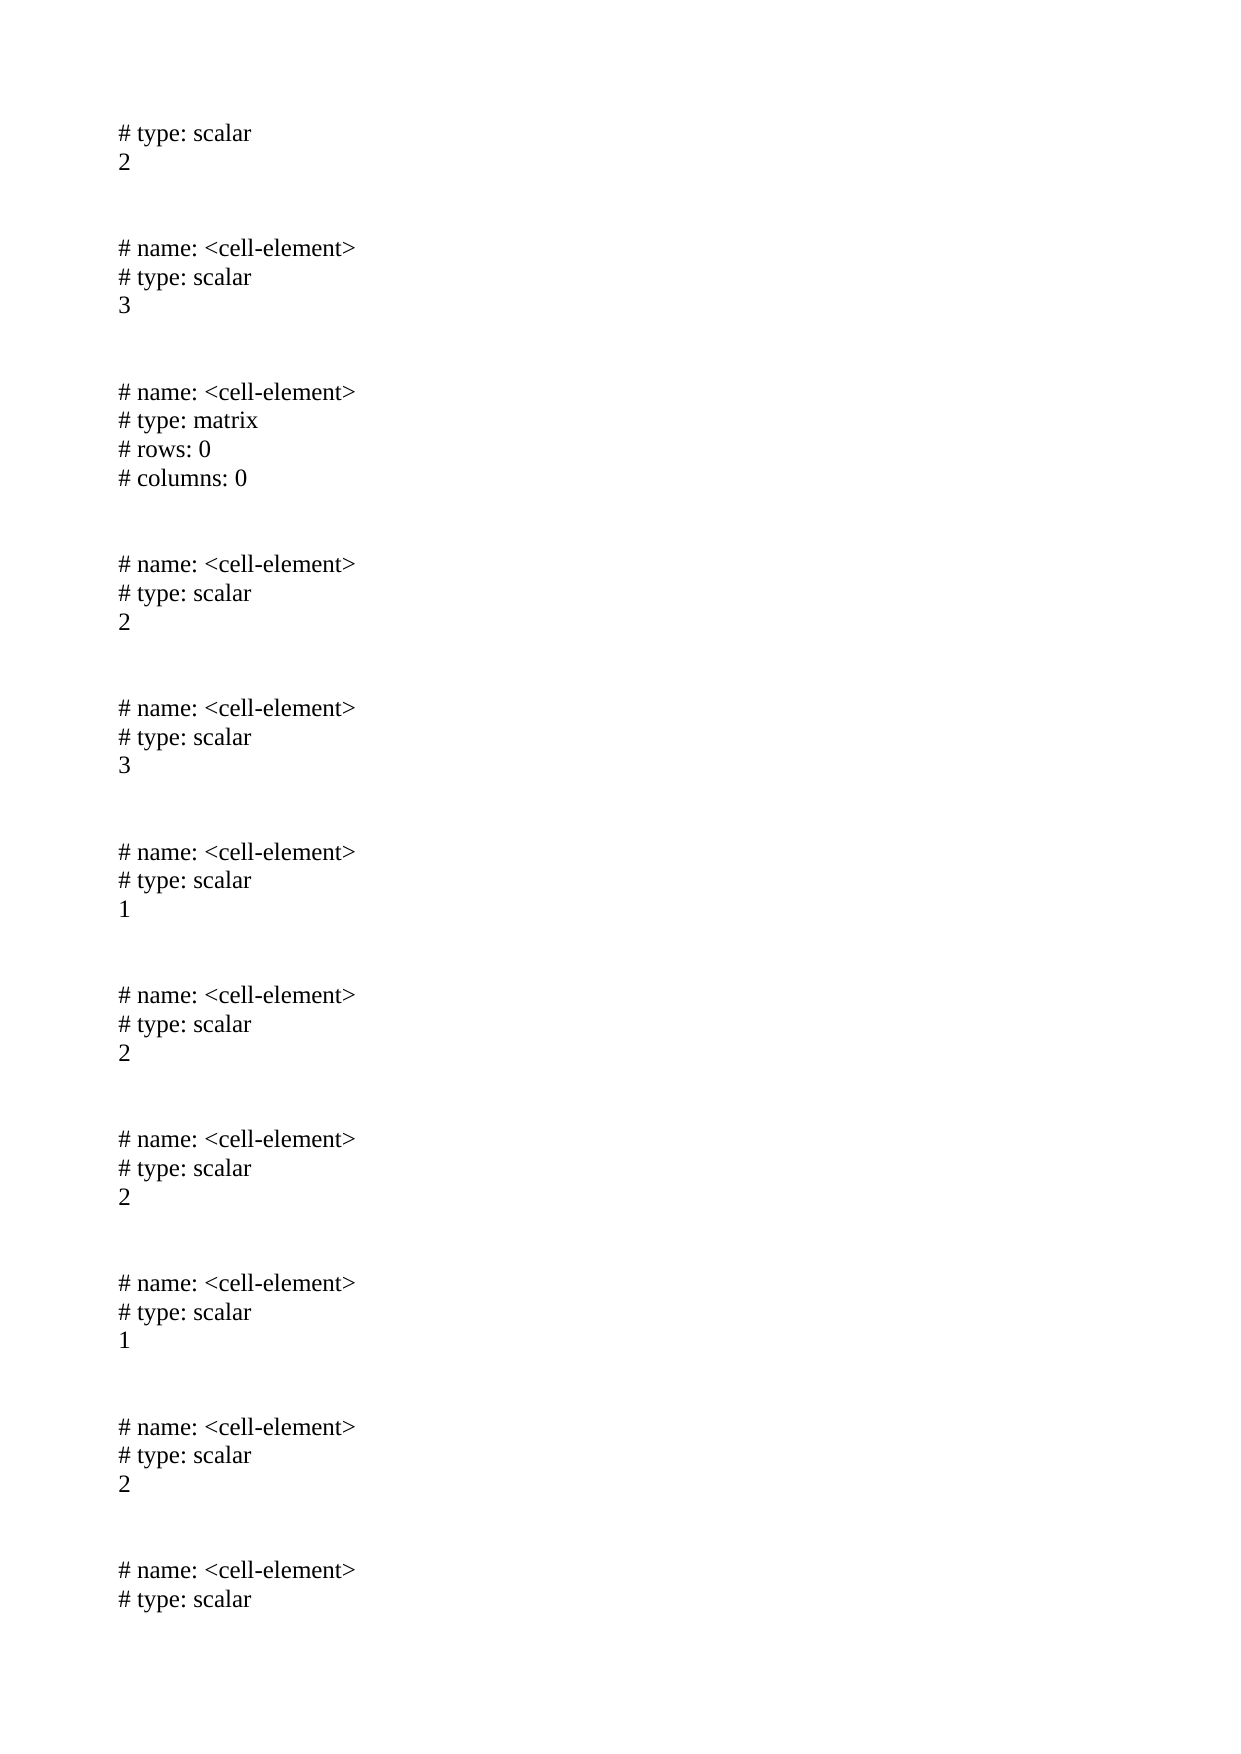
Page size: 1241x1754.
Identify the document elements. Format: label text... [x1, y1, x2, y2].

text # type: matrix [118, 406, 1122, 434]
text # name: <cell-element> [118, 693, 1122, 722]
text 1 [118, 894, 1122, 923]
text # name: <cell-element> [118, 377, 1122, 406]
text # name: <cell-element> [118, 233, 1122, 262]
text # name: <cell-element> [118, 837, 1122, 866]
text 3 [118, 291, 1122, 319]
text 2 [118, 1182, 1122, 1211]
text 2 [118, 1469, 1122, 1498]
text # columns: 0 [118, 463, 1122, 492]
text # type: scalar [118, 1153, 1122, 1182]
text 2 [118, 607, 1122, 636]
text # type: scalar [118, 262, 1122, 291]
text 3 [118, 751, 1122, 779]
text # name: <cell-element> [118, 1556, 1122, 1584]
text # name: <cell-element> [118, 549, 1122, 578]
text # type: scalar [118, 1009, 1122, 1038]
text # name: <cell-element> [118, 1124, 1122, 1153]
text # type: scalar [118, 1297, 1122, 1326]
text # type: scalar [118, 578, 1122, 607]
text # type: scalar [118, 1441, 1122, 1469]
text # name: <cell-element> [118, 1412, 1122, 1441]
text # type: scalar [118, 1584, 1122, 1613]
text # type: scalar [118, 866, 1122, 894]
text # name: <cell-element> [118, 981, 1122, 1009]
text 1 [118, 1326, 1122, 1354]
text # rows: 0 [118, 434, 1122, 463]
text # name: <cell-element> [118, 1268, 1122, 1297]
text 2 [118, 147, 1122, 176]
text # type: scalar [118, 118, 1122, 147]
text # type: scalar [118, 722, 1122, 751]
text 2 [118, 1038, 1122, 1067]
